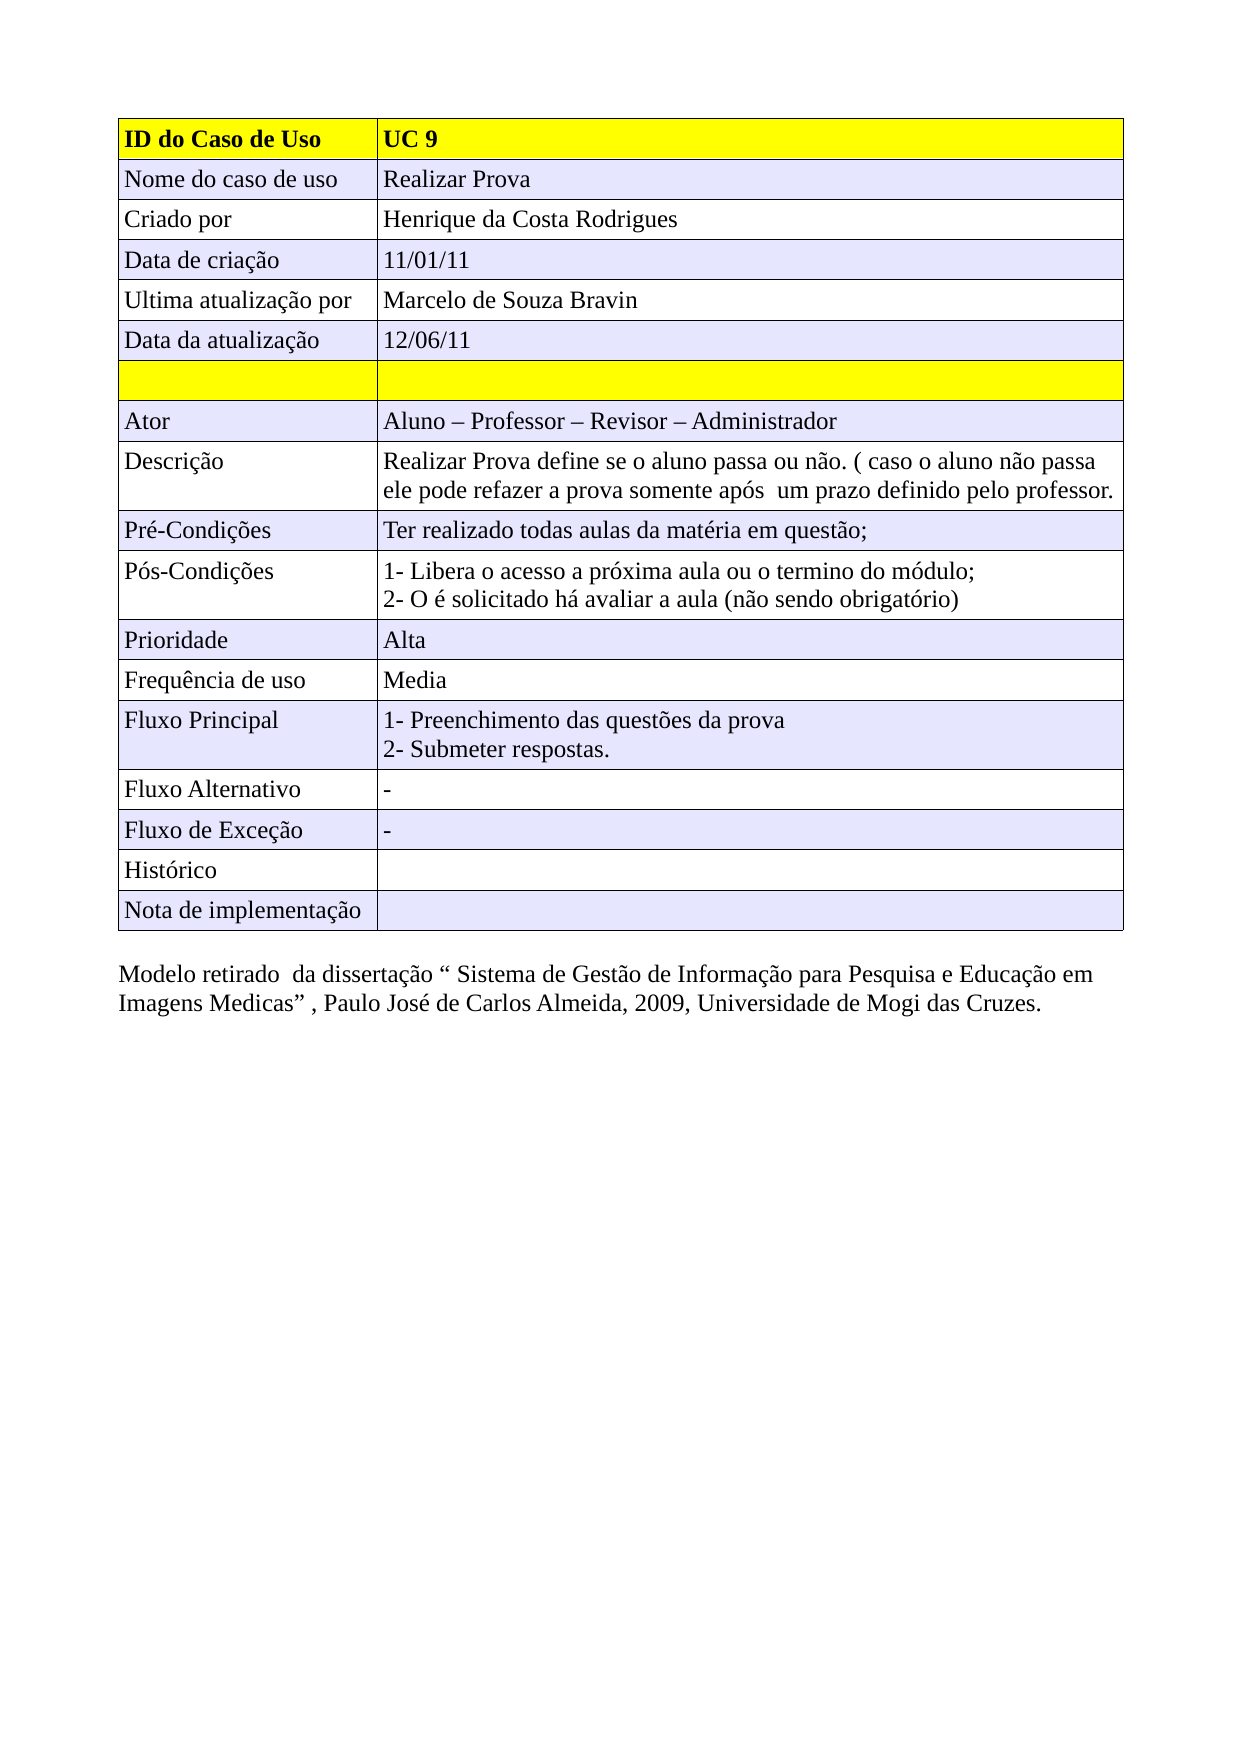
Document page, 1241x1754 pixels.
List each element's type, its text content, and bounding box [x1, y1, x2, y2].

table_cell Data da atualização [119, 321, 377, 360]
table_header UC 9 [378, 119, 1123, 158]
table_cell Nome do caso de uso [119, 160, 377, 199]
table_cell Henrique da Costa Rodrigues [378, 200, 1123, 239]
table_header ID do Caso de Uso [119, 119, 377, 158]
table_cell [378, 361, 1123, 400]
table_cell Prioridade [119, 620, 377, 659]
table_cell Data de criação [119, 240, 377, 279]
table_cell Ultima atualização por [119, 280, 377, 320]
table_cell 06/12/11 [378, 321, 1123, 360]
table_cell Frequência de uso [119, 660, 377, 700]
table_cell Criado por [119, 200, 377, 239]
table_cell Fluxo de Exceção [119, 810, 377, 849]
table_cell Marcelo de Souza Bravin [378, 280, 1123, 320]
table_cell Realizar Prova [378, 160, 1123, 199]
table_cell Histórico [119, 850, 377, 890]
table_cell [378, 891, 1123, 930]
table_cell Ter realizado todas aulas da matéria em questão; [378, 511, 1123, 550]
table_cell Media [378, 660, 1123, 700]
table_cell Ator [119, 401, 377, 441]
table_cell Pré-Condições [119, 511, 377, 550]
table_cell 1- Preenchimento das questões da prova 2- Submeter respostas. [378, 701, 1123, 769]
table_cell - [378, 770, 1123, 809]
table_cell [119, 361, 377, 400]
table_cell [378, 850, 1123, 890]
table_cell Fluxo Principal [119, 701, 377, 769]
table_cell Fluxo Alternativo [119, 770, 377, 809]
table_cell - [378, 810, 1123, 849]
table_cell Pós-Condições [119, 551, 377, 619]
table_cell Nota de implementação [119, 891, 377, 930]
text Modelo retirado da dissertação “ Sistema de Gestão de Informação para Pesquisa e Educação em Imagens Medicas” , Paulo José de Carlos Almeida, 2009, Universidade de Mogi das Cruzes. [118, 959, 1122, 1016]
table_cell 01/11/11 [378, 240, 1123, 279]
table_cell Aluno – Professor – Revisor – Administrador [378, 401, 1123, 441]
table_cell Alta [378, 620, 1123, 659]
table_cell Descrição [119, 442, 377, 510]
table_cell Realizar Prova define se o aluno passa ou não. ( caso o aluno não passa ele pode refazer a prova somente após um prazo definido pelo professor. [378, 442, 1123, 510]
table_cell 1- Libera o acesso a próxima aula ou o termino do módulo; 2- O é solicitado há avaliar a aula (não sendo obrigatório) [378, 551, 1123, 619]
